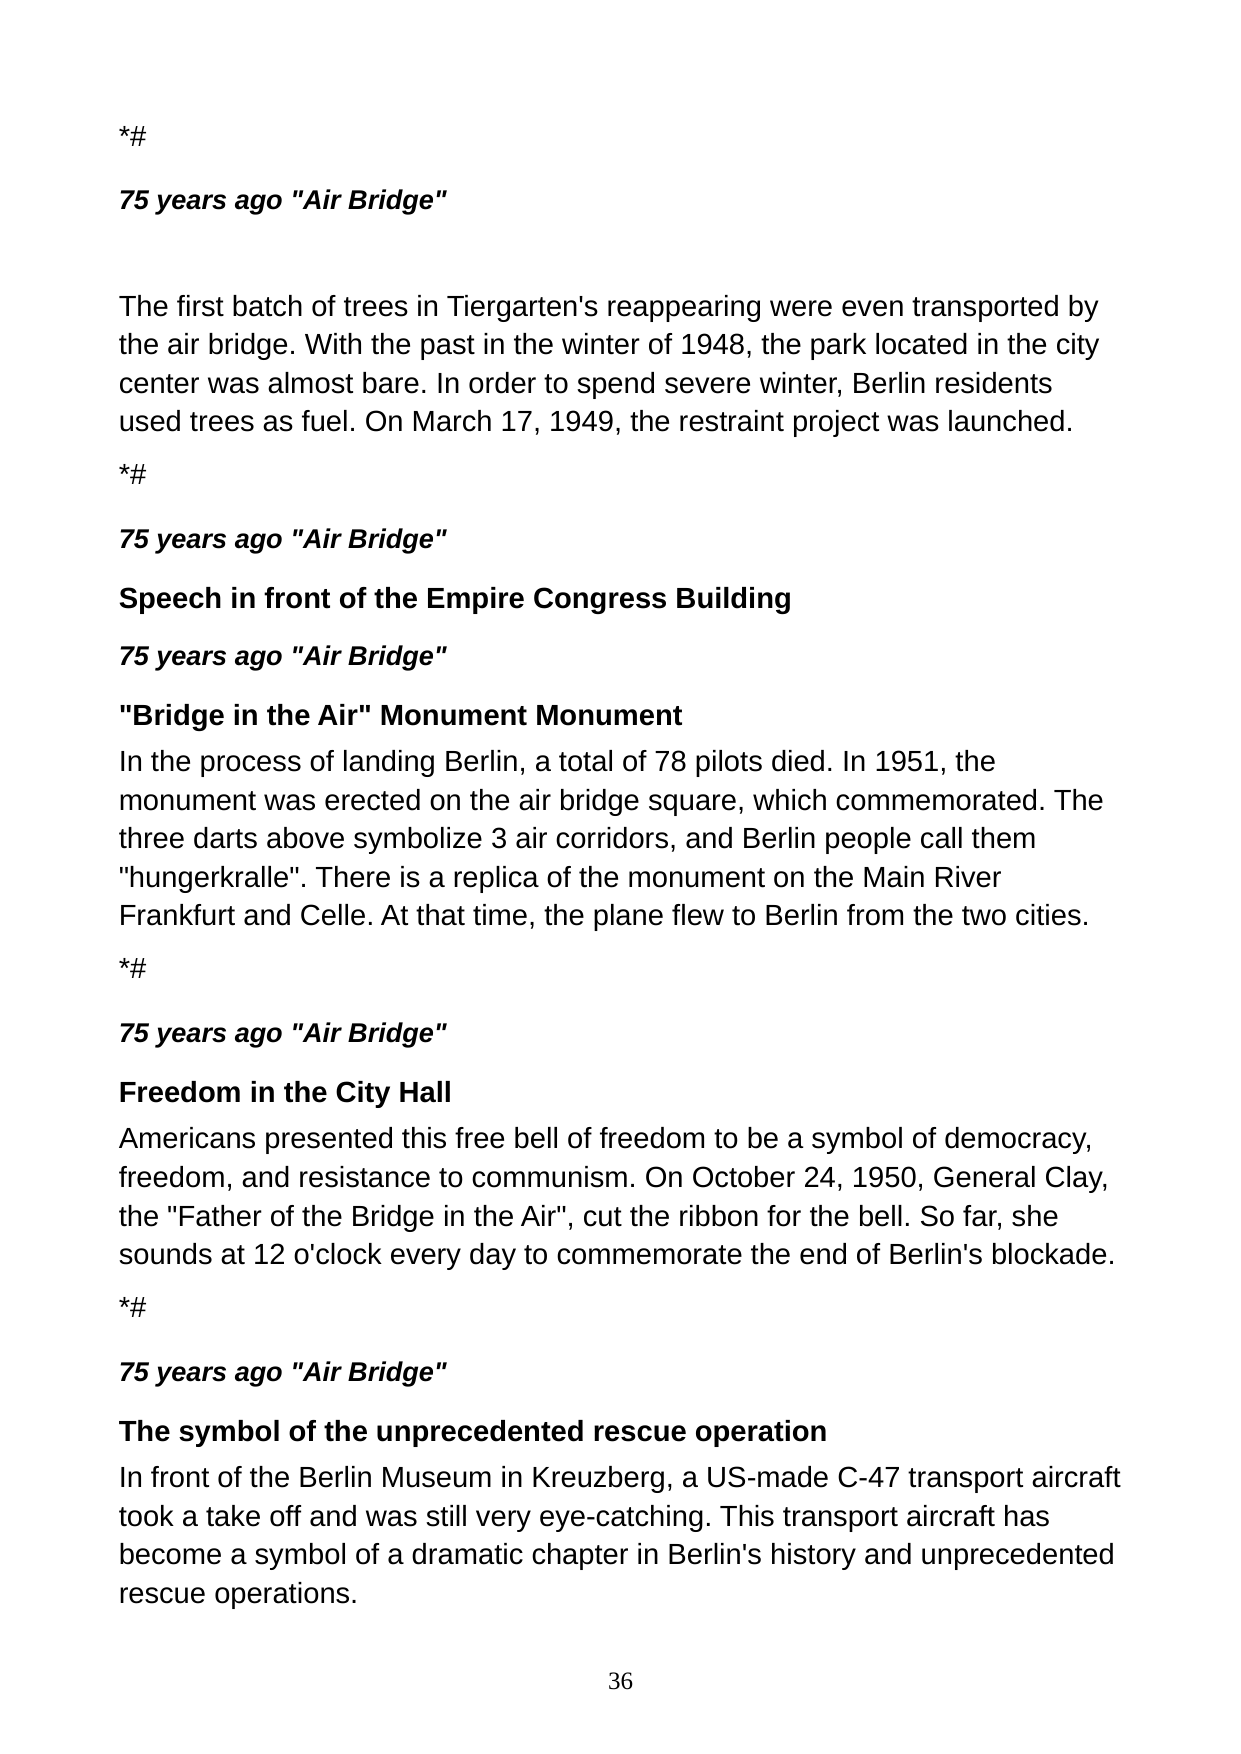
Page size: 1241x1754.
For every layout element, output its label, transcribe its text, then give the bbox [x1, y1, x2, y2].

text *# [118, 457, 1122, 491]
text In front of the Berlin Museum in Kreuzberg, a US-made C-47 transport aircraft took a take off and was still very eye-catching. This transport aircraft has become a symbol of a dramatic chapter in Berlin's history and unprecedented rescue operations. [118, 1460, 1122, 1609]
text *# [118, 1290, 1122, 1324]
subtitle 75 years ago "Air Bridge" [118, 184, 1122, 215]
text *# [118, 951, 1122, 985]
subtitle Freedom in the City Hall [118, 1075, 1122, 1109]
subtitle 75 years ago "Air Bridge" [118, 640, 1122, 671]
subtitle 75 years ago "Air Bridge" [118, 523, 1122, 554]
text Americans presented this free bell of freedom to be a symbol of democracy, freedom, and resistance to communism. On October 24, 1950, General Clay, the "Father of the Bridge in the Air", cut the ribbon for the bell. So far, she sounds at 12 o'clock every day to commemorate the end of Berlin's blockade. [118, 1121, 1122, 1271]
subtitle The symbol of the unprecedented rescue operation [118, 1414, 1122, 1448]
text In the process of landing Berlin, a total of 78 pilots died. In 1951, the monument was erected on the air bridge square, which commemorated. The three darts above symbolize 3 air corridors, and Berlin people call them "hungerkralle". There is a replica of the monument on the Main River Frankfurt and Celle. At that time, the plane flew to Berlin from the two cities. [118, 744, 1122, 932]
subtitle 75 years ago "Air Bridge" [118, 1017, 1122, 1048]
text The first batch of trees in Tiergarten's reappearing were even transported by the air bridge. With the past in the winter of 1948, the park located in the city center was almost bare. In order to spend severe winter, Berlin residents used trees as fuel. On March 17, 1949, the restraint project was launched. [118, 288, 1122, 438]
text *# [118, 118, 1122, 152]
subtitle Speech in front of the Empire Congress Building [118, 581, 1122, 615]
subtitle "Bridge in the Air" Monument Monument [118, 698, 1122, 732]
subtitle 75 years ago "Air Bridge" [118, 1356, 1122, 1387]
